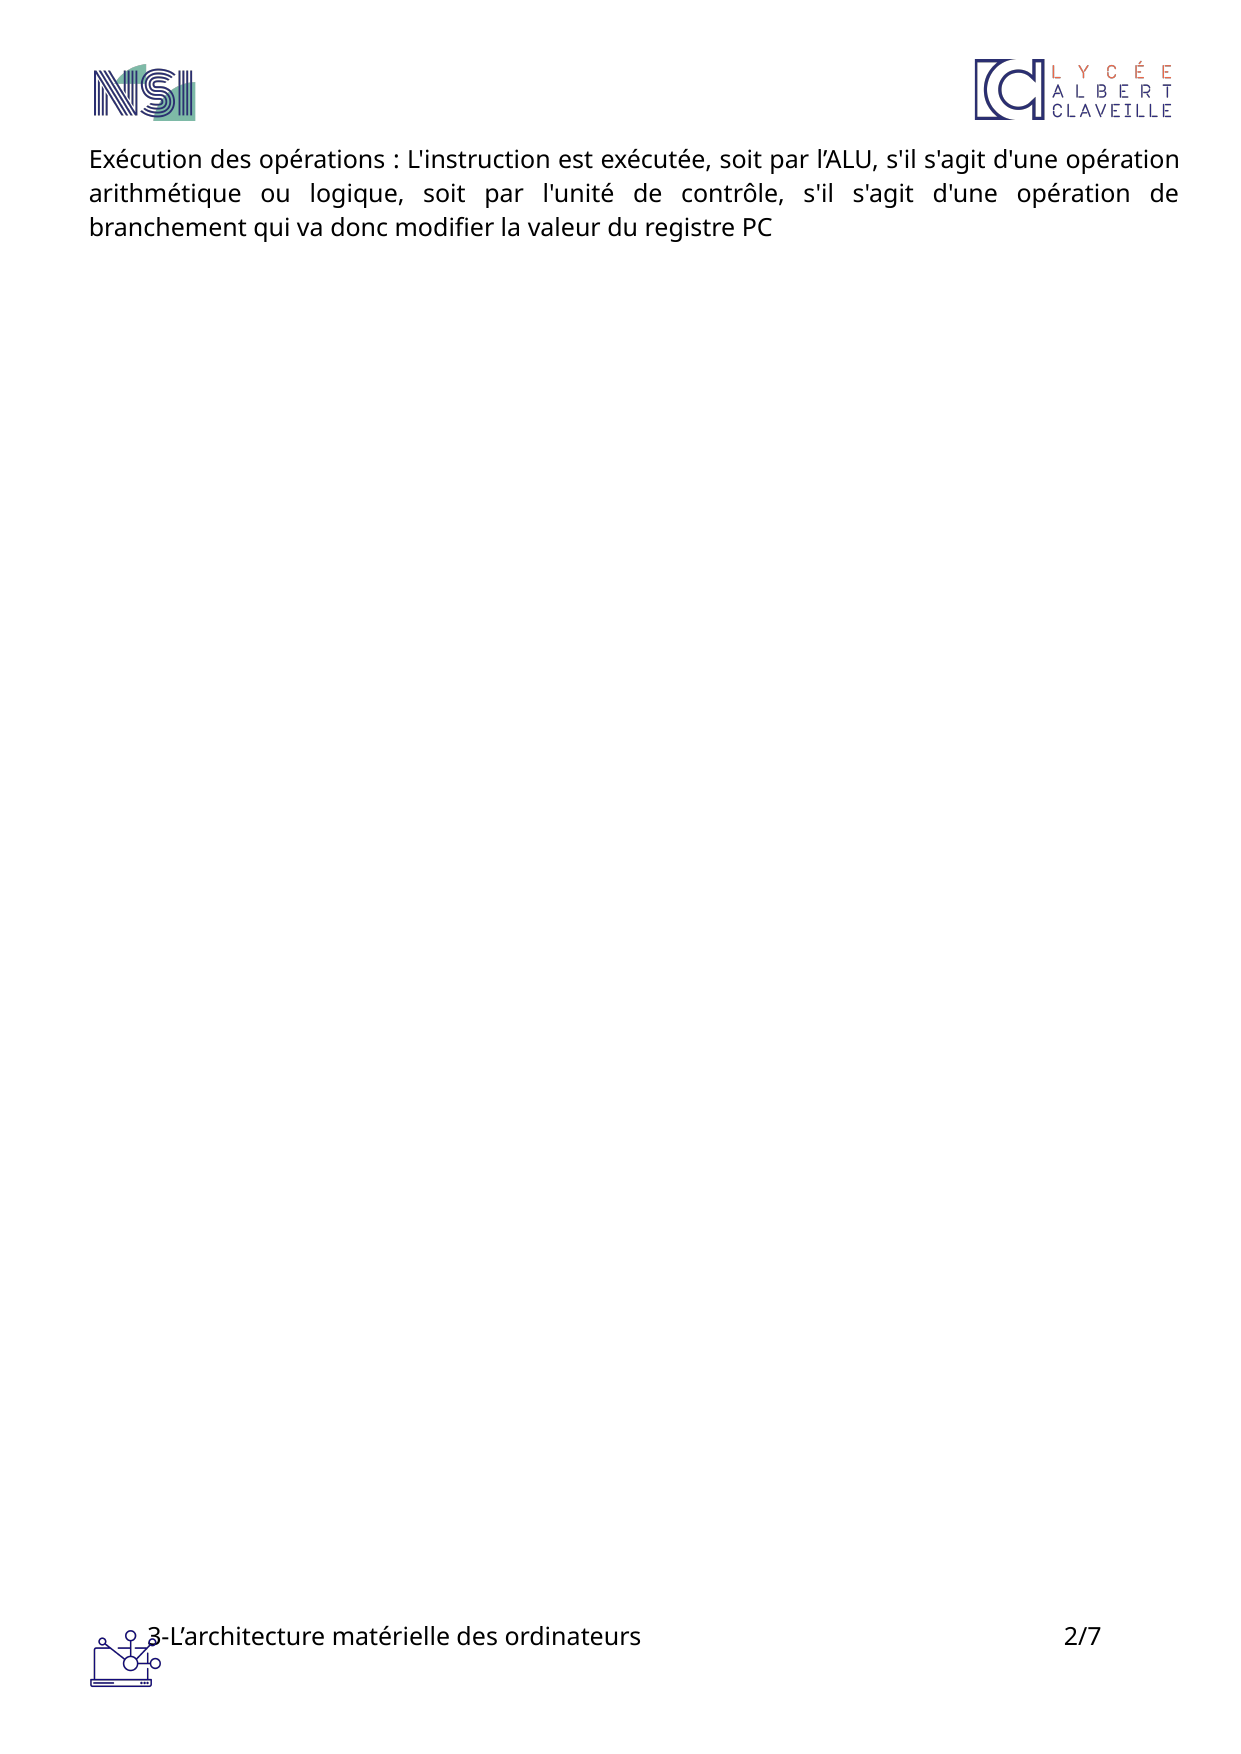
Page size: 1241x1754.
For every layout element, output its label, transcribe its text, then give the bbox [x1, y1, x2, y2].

picture [87, 1620, 164, 1697]
text Exécution des opérations : L'instruction est exécutée, soit par l’ALU, s'il s'agit d'une opération arithmétique ou logique, soit par l'unité de contrôle, s'il s'agit d'une opération de branchement qui va donc modifier la valeur du registre PC [88, 142, 1181, 244]
picture [974, 59, 1172, 120]
picture [94, 64, 196, 121]
